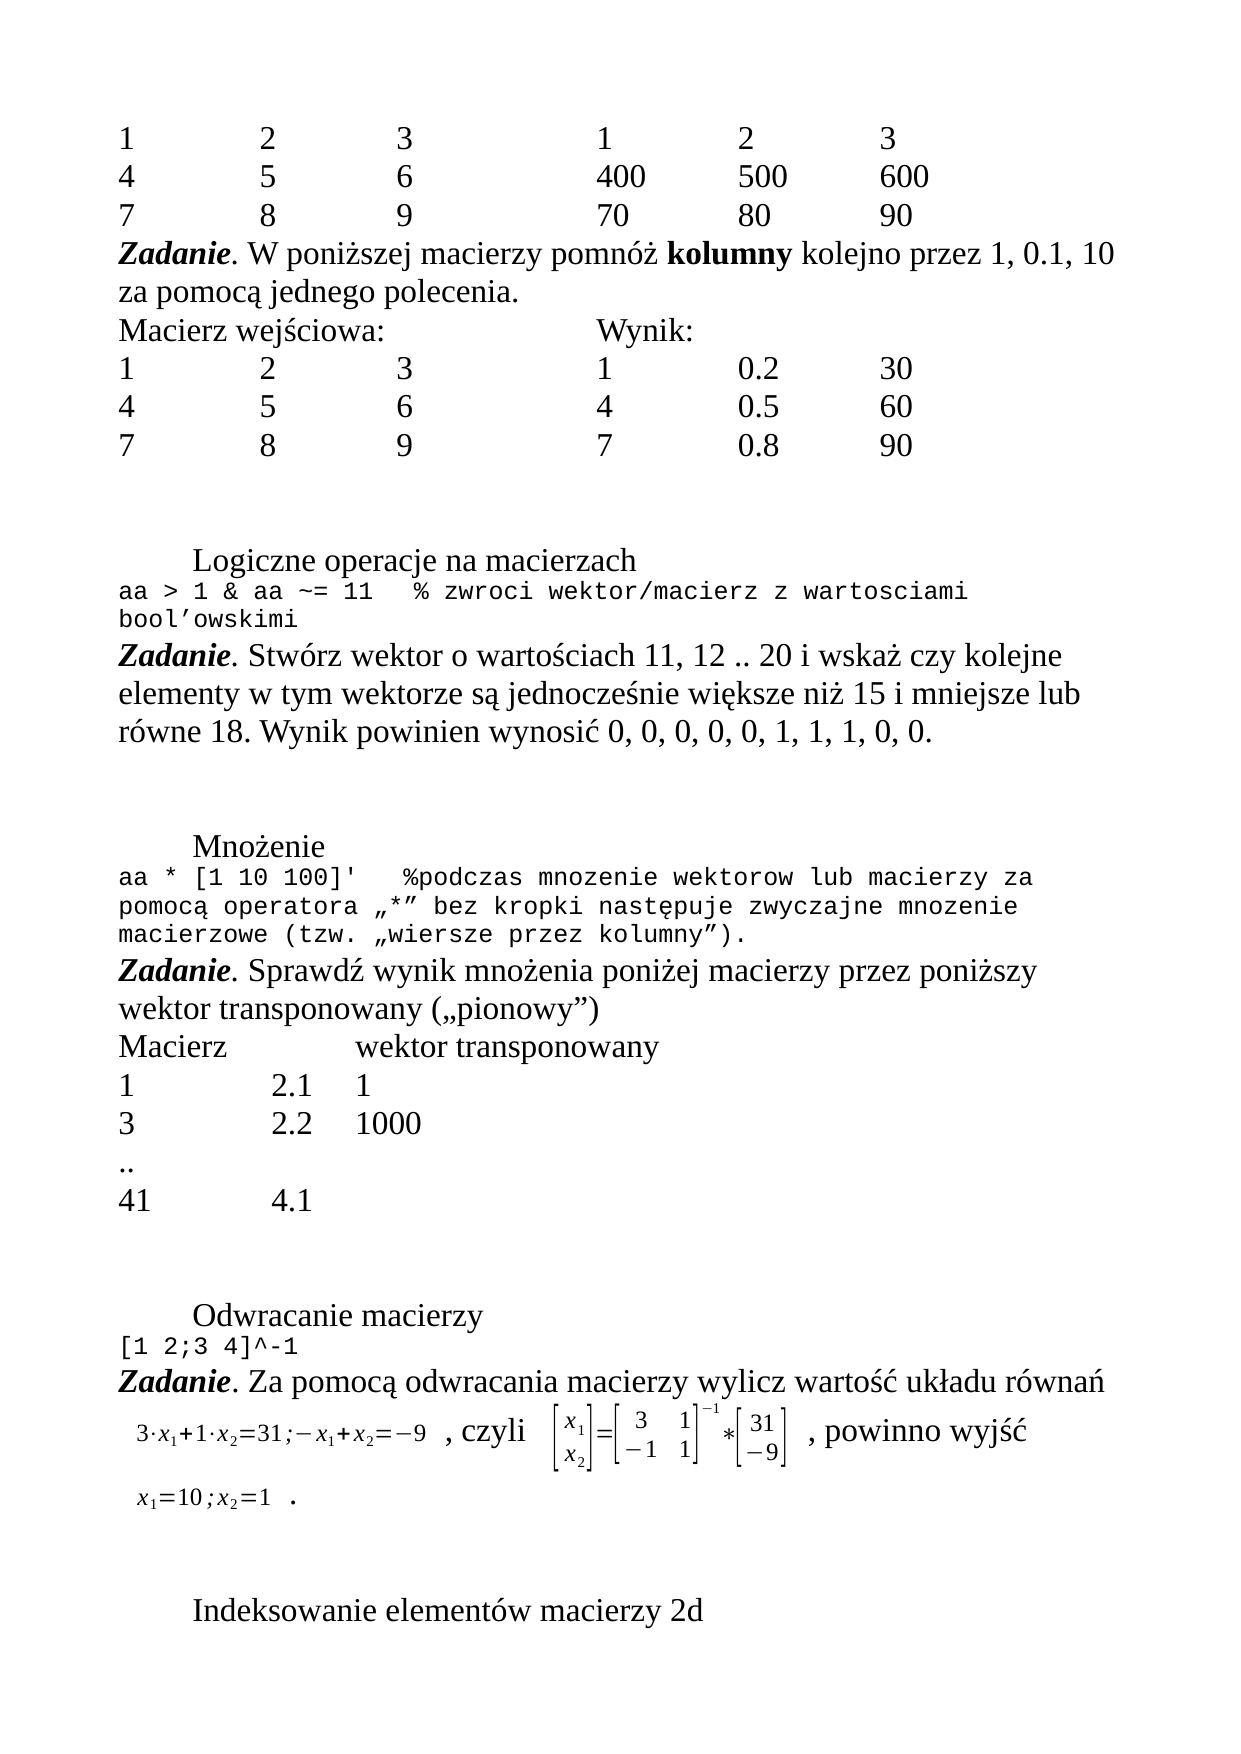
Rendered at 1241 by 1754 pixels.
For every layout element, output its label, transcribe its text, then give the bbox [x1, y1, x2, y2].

table_cell 0.5 [738, 387, 879, 425]
table_cell 1000 [355, 1103, 449, 1142]
table_header Macierz wejściowa: [118, 310, 596, 348]
table_header 1 [118, 348, 259, 387]
text aa * [1 10 100]' %podczas mnozenie wektorow lub macierzy za pomocą operatora „*” bez kropki następuje zwyczajne mnozenie macierzowe (tzw. „wiersze przez kolumny”). [118, 865, 1122, 950]
table_header 0.2 [738, 348, 879, 387]
table_cell 5 [259, 156, 396, 195]
table_cell 600 [879, 156, 1021, 195]
text Odwracanie macierzy [118, 1295, 1122, 1333]
table_header 2 [738, 118, 879, 156]
table_header wektor transponowany [355, 1027, 721, 1218]
table_cell 3 [118, 1103, 271, 1142]
table_header 3 [396, 118, 555, 156]
table_cell .. [118, 1142, 271, 1180]
table_cell 7 [118, 195, 259, 233]
text Logiczne operacje na macierzach [118, 540, 1122, 578]
table_header 1 [596, 118, 738, 156]
table_cell 90 [879, 195, 1021, 233]
table_header Macierz [118, 1027, 355, 1065]
table_header 2.1 [271, 1065, 355, 1103]
table_cell 7 [596, 425, 738, 463]
table_cell 4 [118, 387, 259, 425]
text Zadanie. W poniższej macierzy pomnóż kolumny kolejno przez 1, 0.1, 10 za pomocą jednego polecenia. [118, 233, 1122, 310]
table_cell 6 [396, 387, 555, 425]
table_header 1 [118, 1065, 271, 1103]
table_cell 70 [596, 195, 738, 233]
table_cell 60 [879, 387, 1021, 425]
table_cell 7 [118, 425, 259, 463]
table_cell 4.1 [271, 1180, 355, 1218]
table_cell 9 [396, 195, 555, 233]
text [1 2;3 4]^-1 [118, 1333, 1122, 1362]
table_header 3 [396, 348, 555, 387]
text Indeksowanie elementów macierzy 2d [118, 1591, 1122, 1629]
table_cell 4 [118, 156, 259, 195]
table_cell 90 [879, 425, 1021, 463]
table_cell 6 [396, 156, 555, 195]
table_cell 80 [738, 195, 879, 233]
table_cell 9 [396, 425, 555, 463]
table_cell [555, 118, 596, 233]
table_header 2 [259, 118, 396, 156]
table_header 30 [879, 348, 1021, 387]
table_cell 41 [118, 1180, 271, 1218]
table_header Wynik: [596, 310, 1021, 348]
text Zadanie. Sprawdź wynik mnożenia poniżej macierzy przez poniższy wektor transponowany („pionowy”) [118, 950, 1122, 1027]
table_cell 0.8 [738, 425, 879, 463]
table_header 3 [879, 118, 1021, 156]
table_header 2 [259, 348, 396, 387]
table_header [721, 1027, 1033, 1218]
text aa > 1 & aa ~= 11 % zwroci wektor/macierz z wartosciami bool’owskimi [118, 578, 1122, 635]
table_cell [555, 348, 596, 463]
table_cell 2.2 [271, 1103, 355, 1142]
table_cell 4 [596, 387, 738, 425]
text Mnożenie [118, 827, 1122, 865]
table_cell [271, 1142, 355, 1180]
table_cell 8 [259, 195, 396, 233]
table_header 1 [355, 1065, 449, 1103]
table_header 1 [596, 348, 738, 387]
table_header 1 [118, 118, 259, 156]
table_cell 5 [259, 387, 396, 425]
text Zadanie. Stwórz wektor o wartościach 11, 12 .. 20 i wskaż czy kolejne elementy w tym wektorze są jednocześnie większe niż 15 i mniejsze lub równe 18. Wynik powinien wynosić 0, 0, 0, 0, 0, 1, 1, 1, 0, 0. [118, 635, 1122, 750]
table_cell 500 [738, 156, 879, 195]
table_cell 8 [259, 425, 396, 463]
table_cell 400 [596, 156, 738, 195]
text Zadanie. Za pomocą odwracania macierzy wylicz wartość układu równań , czyli , powinno wyjść . [118, 1362, 1122, 1514]
